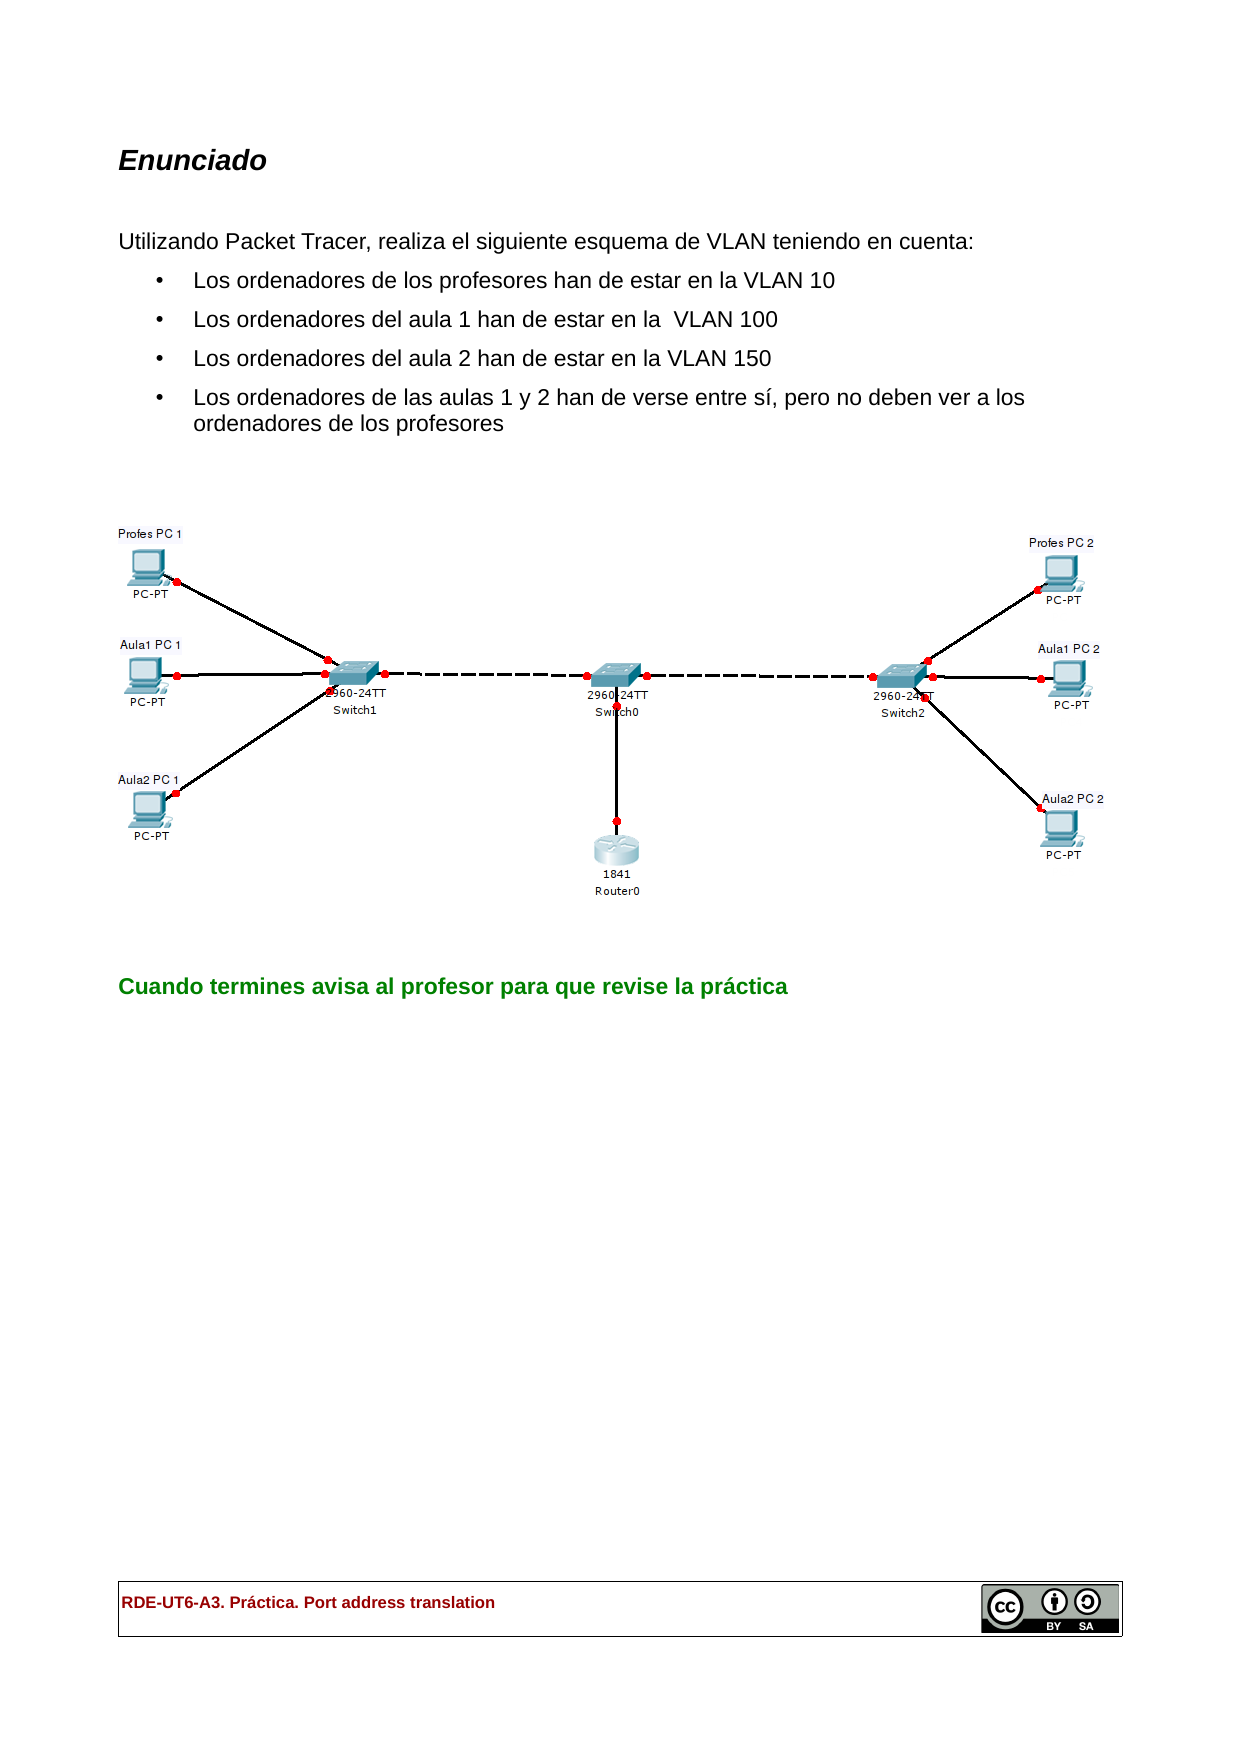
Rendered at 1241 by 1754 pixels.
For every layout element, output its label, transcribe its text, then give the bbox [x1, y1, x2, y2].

text Utilizando Packet Tracer, realiza el siguiente esquema de VLAN teniendo en cuenta: [118, 228, 1122, 254]
picture [981, 1584, 1119, 1633]
list Los ordenadores de los profesores han de estar en la VLAN 10 [156, 267, 1122, 293]
text Cuando termines avisa al profesor para que revise la práctica [118, 973, 1122, 999]
picture [85, 487, 1155, 934]
list Los ordenadores de las aulas 1 y 2 han de verse entre sí, pero no deben ver a los ordenadores de los profesores [156, 383, 1122, 436]
list Los ordenadores del aula 2 han de estar en la VLAN 150 [156, 344, 1122, 371]
list Los ordenadores del aula 1 han de estar en la VLAN 100 [156, 306, 1122, 332]
subtitle Enunciado [118, 143, 1122, 177]
